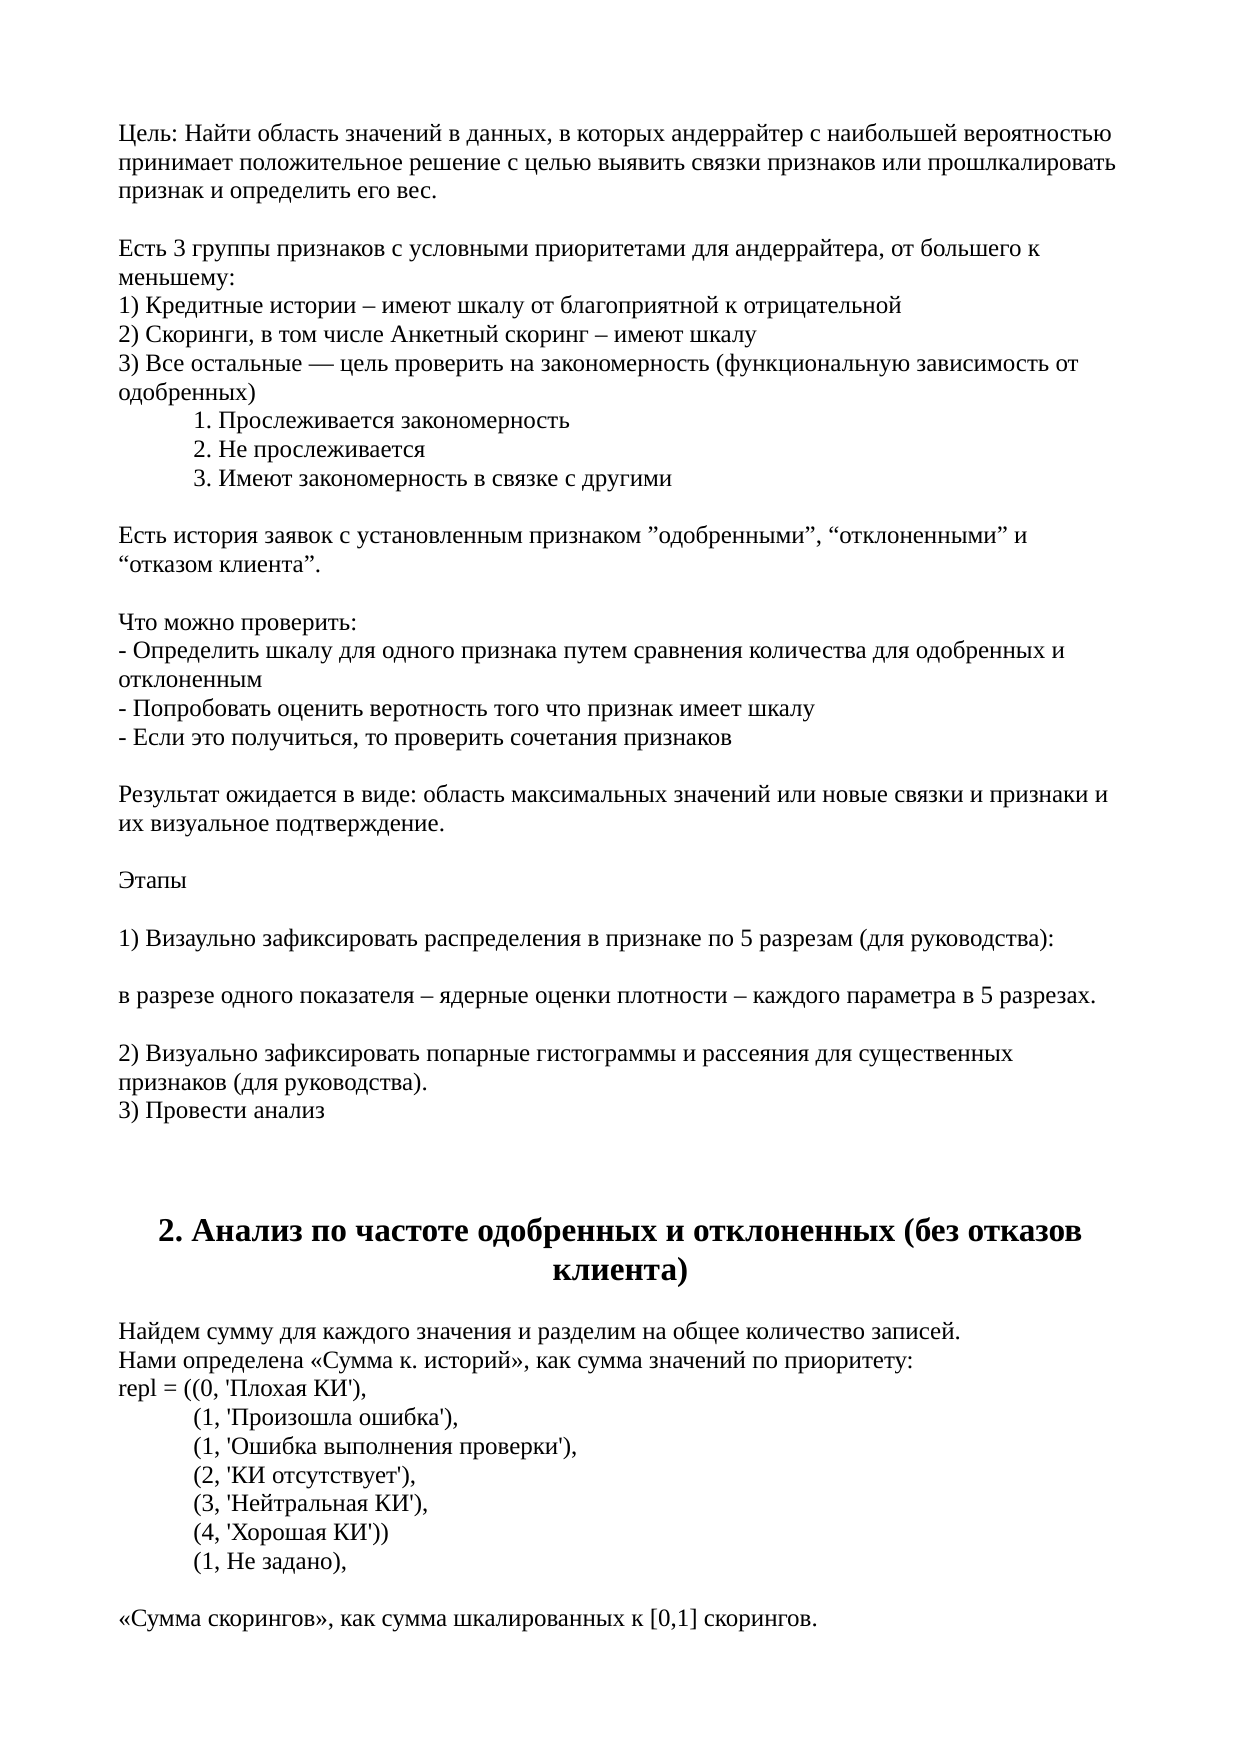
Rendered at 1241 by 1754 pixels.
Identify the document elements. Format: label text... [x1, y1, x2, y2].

text 3) Провести анализ [118, 1096, 1122, 1124]
text (1, 'Ошибка выполнения проверки'), [118, 1431, 1122, 1460]
text 1. Прослеживается закономерность [118, 406, 1122, 434]
text (2, 'КИ отсутствует'), [118, 1460, 1122, 1488]
text 1) Кредитные истории – имеют шкалу от благоприятной к отрицательной [118, 291, 1122, 319]
text 2. Не прослеживается [118, 434, 1122, 463]
text - Если это получиться, то проверить сочетания признаков [118, 722, 1122, 751]
text Результат ожидается в виде: область максимальных значений или новые связки и признаки и их визуальное подтверждение. [118, 779, 1122, 837]
text Нами определена «Сумма к. историй», как сумма значений по приоритету: [118, 1345, 1122, 1373]
text 3. Имеют закономерность в связке с другими [118, 463, 1122, 492]
text - Определить шкалу для одного признака путем сравнения количества для одобренных и отклоненным [118, 636, 1122, 693]
text 2. Анализ по частоте одобренных и отклоненных (без отказов клиента) [118, 1211, 1122, 1287]
text в разрезе одного показателя – ядерные оценки плотности – каждого параметра в 5 разрезах. [118, 981, 1122, 1009]
text «Сумма скорингов», как сумма шкалированных к [0,1] скорингов. [118, 1603, 1122, 1632]
text 2) Скоринги, в том числе Анкетный скоринг – имеют шкалу [118, 319, 1122, 348]
text repl = ((0, 'Плохая КИ'), [118, 1373, 1122, 1402]
text Цель: Найти область значений в данных, в которых андеррайтер с наибольшей вероятностью принимает положительное решение c целью выявить связки признаков или прошлкалировать признак и определить его вес. [118, 118, 1122, 204]
text Есть 3 группы признаков с условными приоритетами для андеррайтера, от большего к меньшемy: [118, 233, 1122, 291]
text - Попробовать оценить веротность того что признак имеет шкалу [118, 693, 1122, 722]
text Есть история заявок с установленным признаком ”одобренными”, “отклоненными” и “отказом клиента”. [118, 521, 1122, 578]
text (3, 'Нейтральная КИ'), [118, 1488, 1122, 1517]
text Этапы [118, 866, 1122, 894]
text Что можно проверить: [118, 607, 1122, 636]
text (1, Не задано), [118, 1546, 1122, 1575]
text Найдем сумму для каждого значения и разделим на общее количество записей. [118, 1316, 1122, 1345]
text (1, 'Произошла ошибка'), [118, 1402, 1122, 1431]
text 1) Визаульно зафиксировать распределения в признаке по 5 разрезам (для руководства): [118, 923, 1122, 952]
text (4, 'Хорошая КИ')) [118, 1517, 1122, 1546]
text 3) Все остальные — цель проверить на закономерность (функциональную зависимость от одобренных) [118, 348, 1122, 406]
text 2) Визуально зафиксировать попарные гистограммы и рассеяния для существенных признаков (для руководства). [118, 1038, 1122, 1096]
